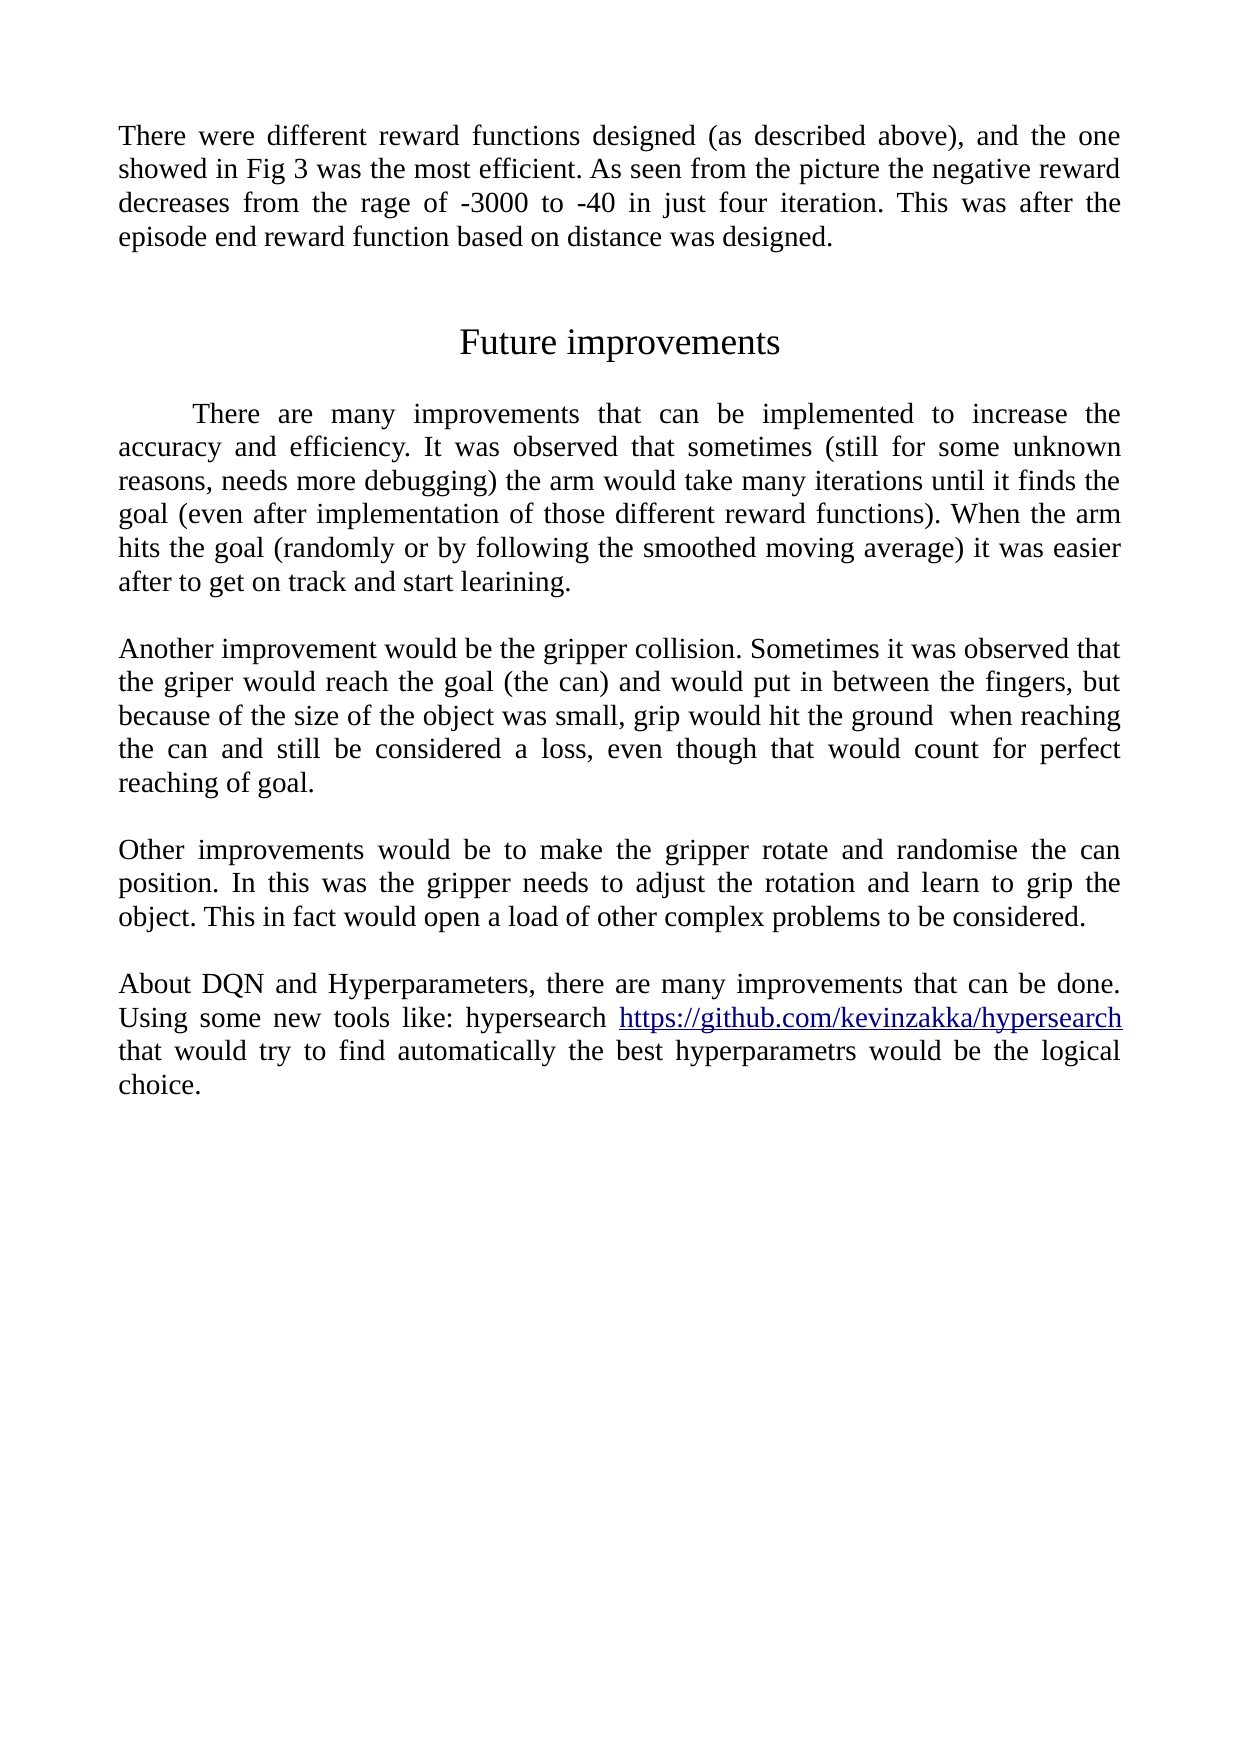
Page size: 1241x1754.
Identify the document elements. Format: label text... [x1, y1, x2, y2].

text About DQN and Hyperparameters, there are many improvements that can be done. Using some new tools like: hypersearch https://github.com/kevinzakka/hypersearch that would try to find automatically the best hyperparametrs would be the logical choice. [118, 966, 1122, 1100]
text Other improvements would be to make the gripper rotate and randomise the can position. In this was the gripper needs to adjust the rotation and learn to grip the object. This in fact would open a load of other complex problems to be considered. [118, 832, 1122, 933]
text There are many improvements that can be implemented to increase the accuracy and efficiency. It was observed that sometimes (still for some unknown reasons, needs more debugging) the arm would take many iterations until it finds the goal (even after implementation of those different reward functions). When the arm hits the goal (randomly or by following the smoothed moving average) it was easier after to get on track and start learining. [118, 396, 1122, 597]
text Another improvement would be the gripper collision. Sometimes it was observed that the griper would reach the goal (the can) and would put in between the fingers, but because of the size of the object was small, grip would hit the ground when reaching the can and still be considered a loss, even though that would count for perfect reaching of goal. [118, 631, 1122, 798]
text Future improvements [118, 319, 1122, 362]
text There were different reward functions designed (as described above), and the one showed in Fig 3 was the most efficient. As seen from the picture the negative reward decreases from the rage of -3000 to -40 in just four iteration. This was after the episode end reward function based on distance was designed. [118, 118, 1122, 252]
